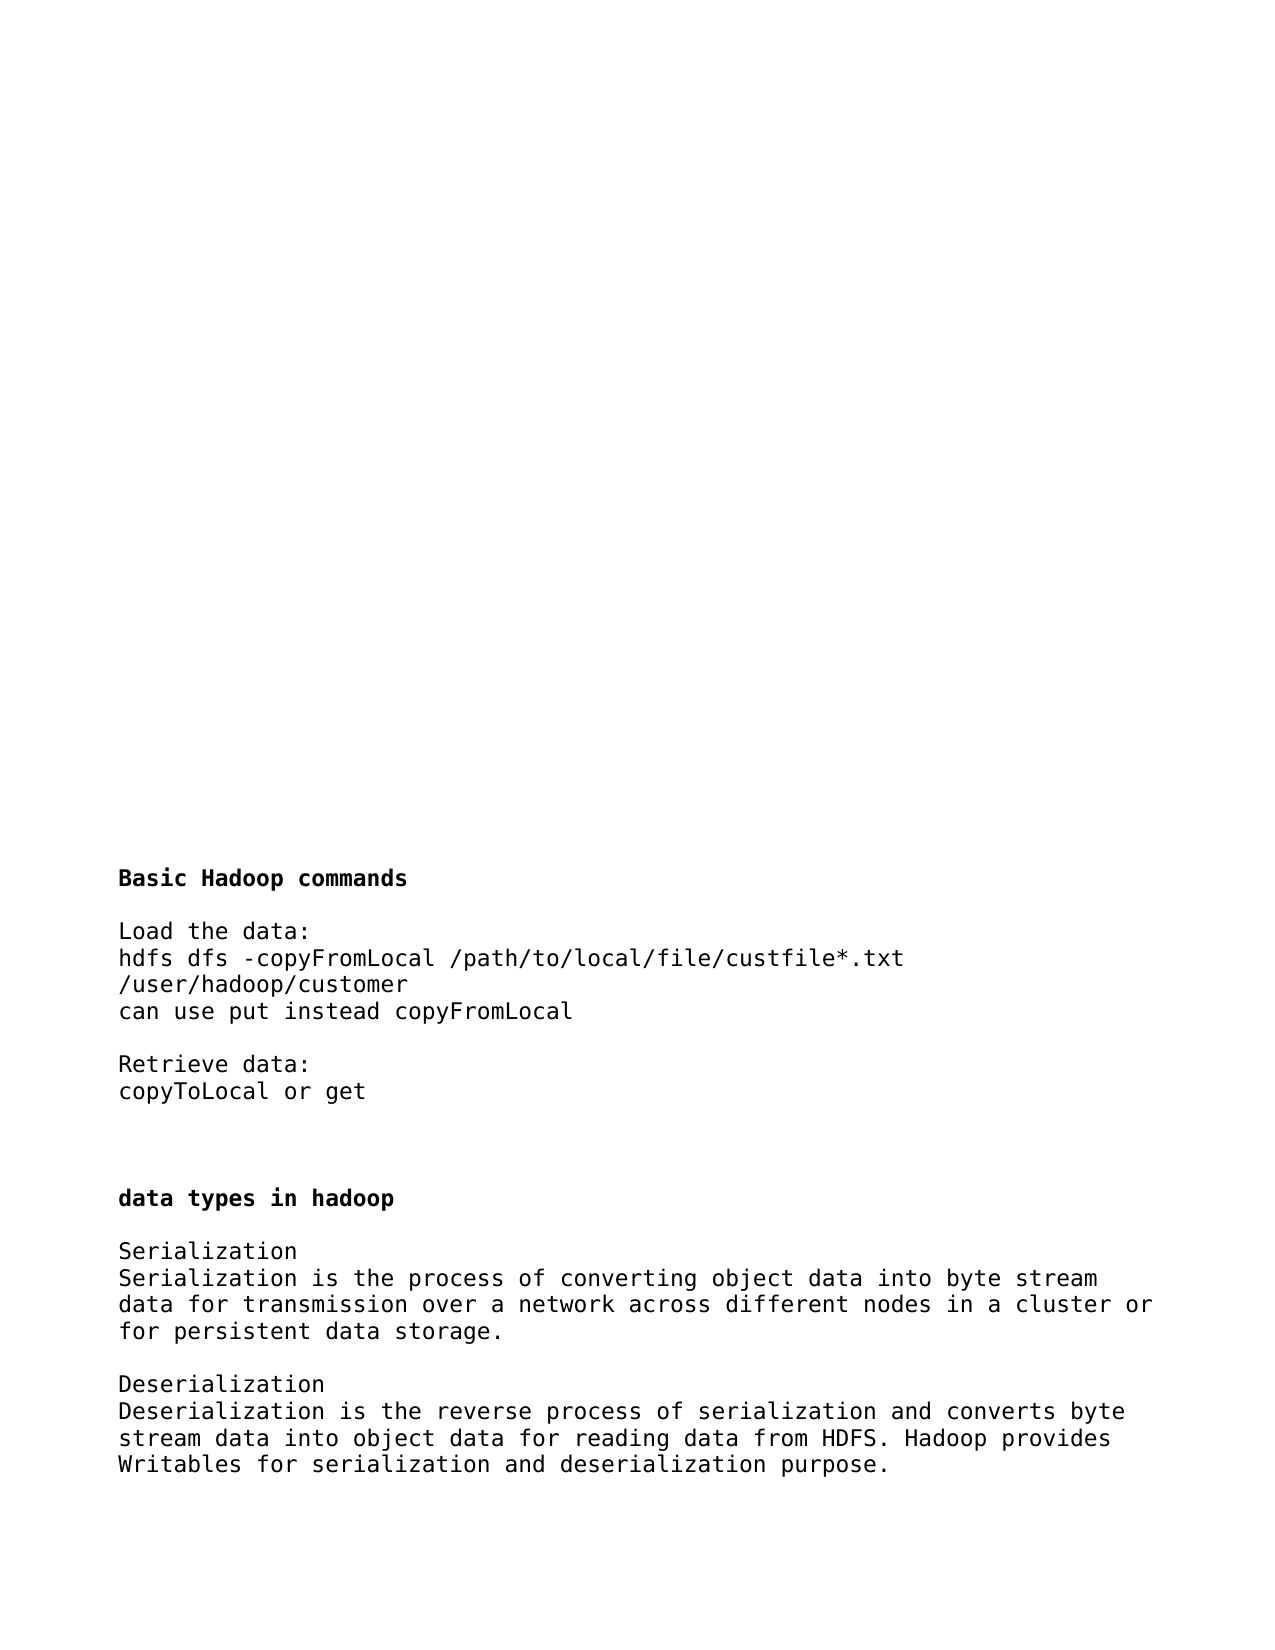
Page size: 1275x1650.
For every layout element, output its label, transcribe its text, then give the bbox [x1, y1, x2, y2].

text Retrieve data: [118, 1051, 1157, 1078]
text can use put instead copyFromLocal [118, 998, 1157, 1025]
text hdfs dfs -copyFromLocal /path/to/local/file/custfile*.txt /user/hadoop/customer [118, 945, 1157, 998]
text copyToLocal or get [118, 1078, 1157, 1105]
text data types in hadoop [118, 1185, 1157, 1211]
text Deserialization is the reverse process of serialization and converts byte stream data into object data for reading data from HDFS. Hadoop provides Writables for serialization and deserialization purpose. [118, 1398, 1157, 1478]
text Serialization [118, 1238, 1157, 1265]
text Deserialization [118, 1371, 1157, 1398]
text Load the data: [118, 918, 1157, 945]
text Basic Hadoop commands [118, 865, 1157, 891]
text Serialization is the process of converting object data into byte stream data for transmission over a network across different nodes in a cluster or for persistent data storage. [118, 1265, 1157, 1345]
